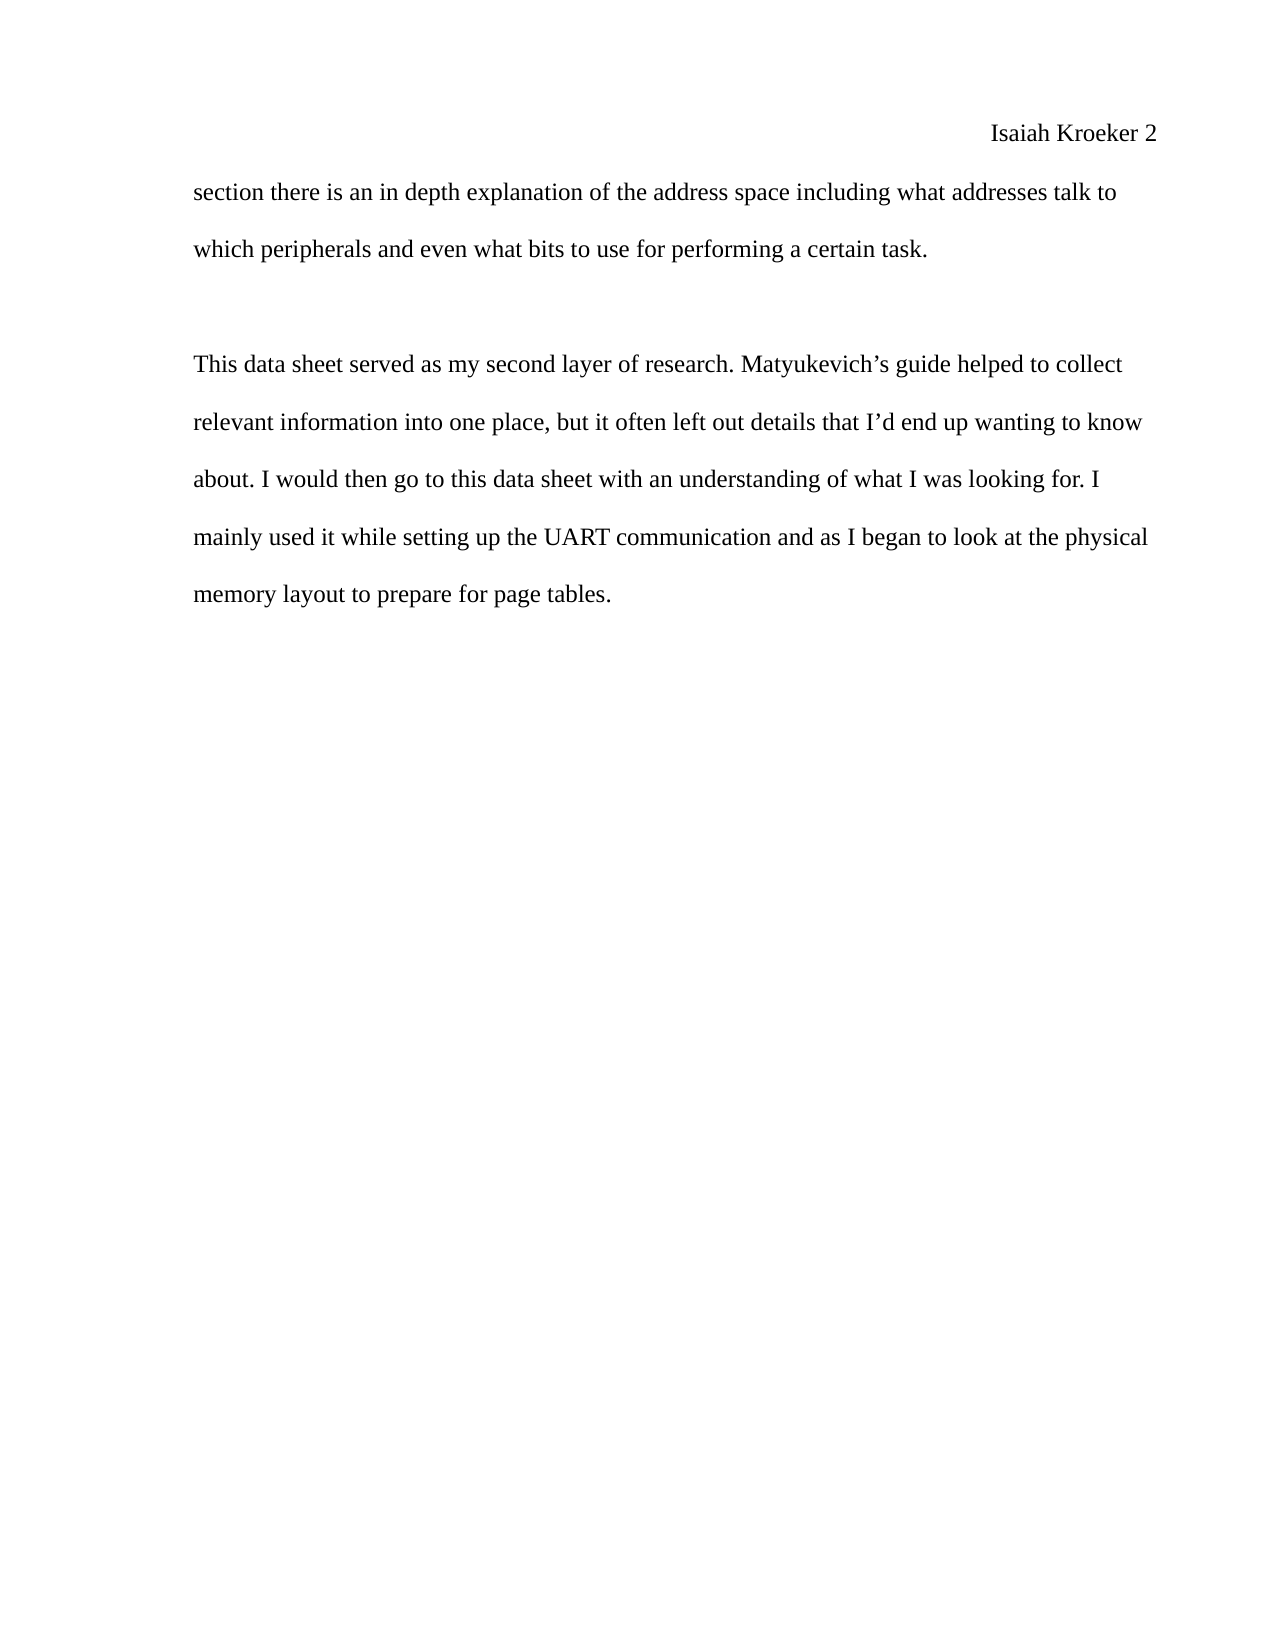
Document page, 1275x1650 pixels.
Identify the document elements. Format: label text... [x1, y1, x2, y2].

text section there is an in depth explanation of the address space including what addresses talk to which peripherals and even what bits to use for performing a certain task. [193, 177, 1157, 263]
text This data sheet served as my second layer of research. Matyukevich’s guide helped to collect relevant information into one place, but it often left out details that I’d end up wanting to know about. I would then go to this data sheet with an understanding of what I was looking for. I mainly used it while setting up the UART communication and as I began to look at the physical memory layout to prepare for page tables. [193, 349, 1157, 608]
